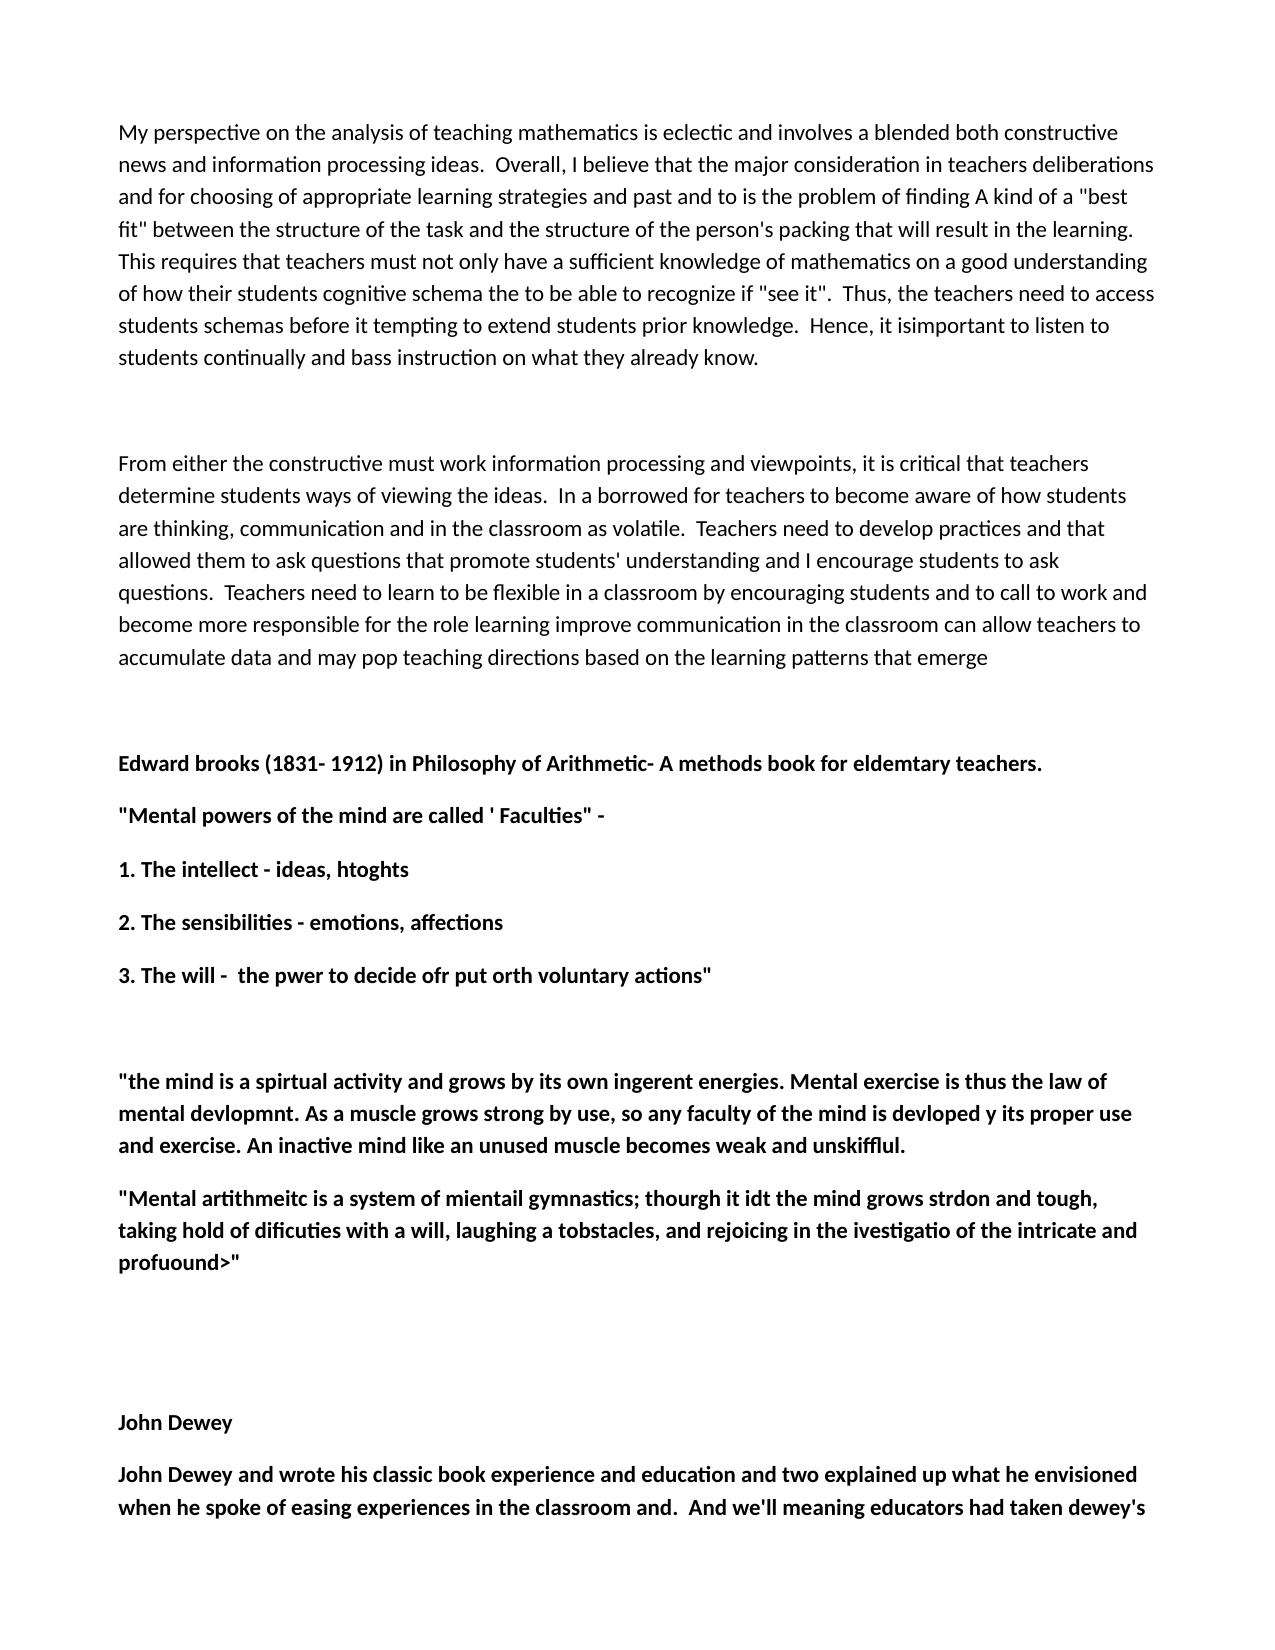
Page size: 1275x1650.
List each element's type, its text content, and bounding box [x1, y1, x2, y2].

text 1. The intellect - ideas, htoghts [118, 855, 1157, 883]
text 3. The will - the pwer to decide ofr put orth voluntary actions" [118, 961, 1157, 989]
text Edward brooks (1831- 1912) in Philosophy of Arithmetic- A methods book for eldemtary teachers. [118, 749, 1157, 777]
text 2. The sensibilities - emotions, affections [118, 908, 1157, 936]
text "Mental powers of the mind are called ' Faculties" - [118, 802, 1157, 830]
text From either the constructive must work information processing and viewpoints, it is critical that teachers determine students ways of viewing the ideas. In a borrowed for teachers to become aware of how students are thinking, communication and in the classroom as volatile. Teachers need to develop practices and that allowed them to ask questions that promote students' understanding and I encourage students to ask questions. Teachers need to learn to be flexible in a classroom by encouraging students and to call to work and become more responsible for the role learning improve communication in the classroom can allow teachers to accumulate data and may pop teaching directions based on the learning patterns that emerge [118, 449, 1157, 671]
text John Dewey [118, 1408, 1157, 1436]
text "Mental artithmeitc is a system of mientail gymnastics; thourgh it idt the mind grows strdon and tough, taking hold of dificuties with a will, laughing a tobstacles, and rejoicing in the ivestigatio of the intricate and profuound>" [118, 1184, 1157, 1277]
text John Dewey and wrote his classic book experience and education and two explained up what he envisioned when he spoke of easing experiences in the classroom and. And we'll meaning educators had taken dewey's [118, 1461, 1157, 1521]
text "the mind is a spirtual activity and grows by its own ingerent energies. Mental exercise is thus the law of mental devlopmnt. As a muscle grows strong by use, so any faculty of the mind is devloped y its proper use and exercise. An inactive mind like an unused muscle becomes weak and unskifflul. [118, 1067, 1157, 1159]
text My perspective on the analysis of teaching mathematics is eclectic and involves a blended both constructive news and information processing ideas. Overall, I believe that the major consideration in teachers deliberations and for choosing of appropriate learning strategies and past and to is the problem of finding A kind of a "best fit" between the structure of the task and the structure of the person's packing that will result in the learning. This requires that teachers must not only have a sufficient knowledge of mathematics on a good understanding of how their students cognitive schema the to be able to recognize if "see it". Thus, the teachers need to access students schemas before it tempting to extend students prior knowledge. Hence, it isimportant to listen to students continually and bass instruction on what they already know. [118, 118, 1157, 371]
